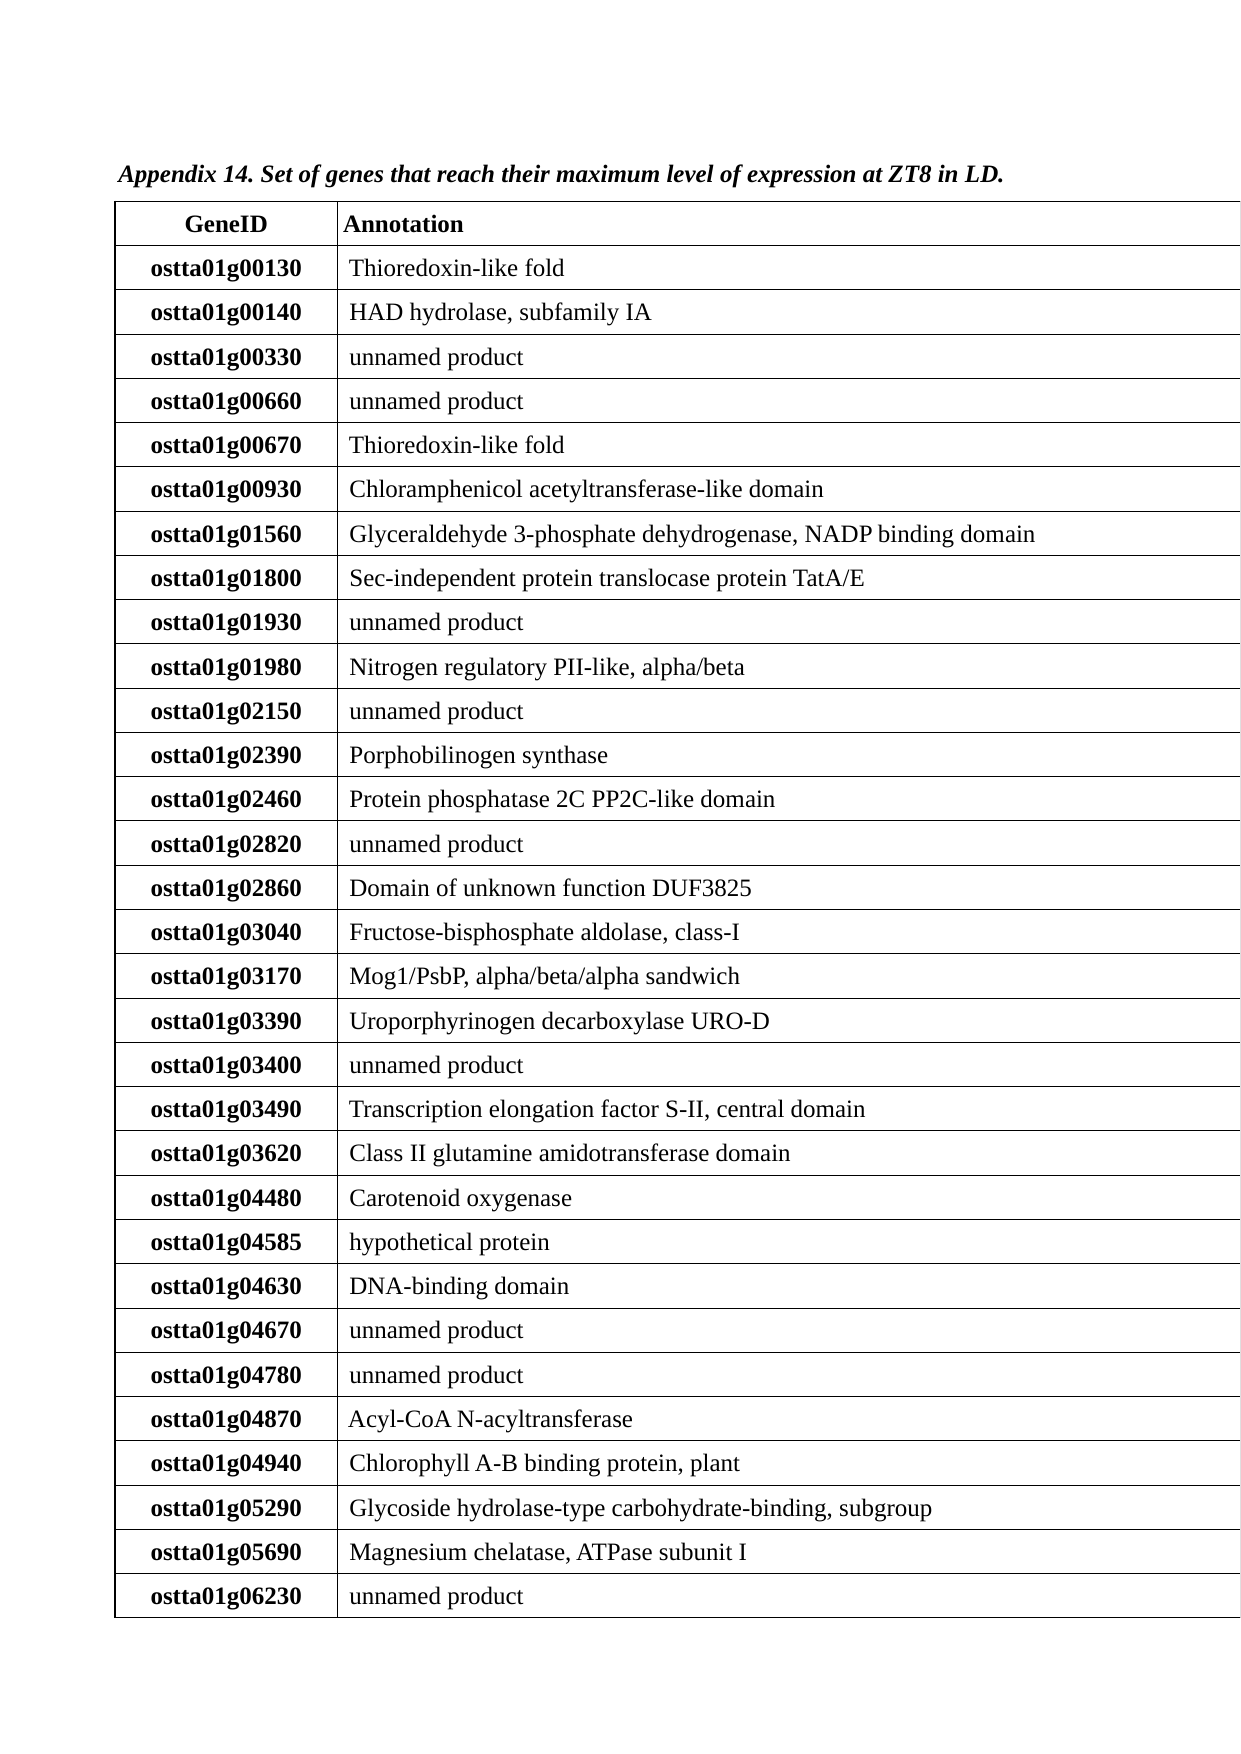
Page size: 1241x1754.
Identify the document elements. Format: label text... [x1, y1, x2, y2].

table_cell Sec-independent protein translocase protein TatA/E [338, 556, 1240, 599]
table_cell ostta01g02820 [116, 821, 337, 865]
table_cell ostta01g00140 [116, 290, 337, 333]
table_cell ostta01g00670 [116, 423, 337, 466]
table_cell ostta01g00130 [116, 246, 337, 289]
table_cell ostta01g02460 [116, 777, 337, 820]
table_header GeneID [116, 202, 337, 245]
table_cell Mog1/PsbP, alpha/beta/alpha sandwich [338, 954, 1240, 997]
table_cell unnamed product [338, 1309, 1240, 1352]
table_cell unnamed product [338, 1574, 1240, 1617]
table_cell ostta01g04480 [116, 1176, 337, 1219]
table_cell ostta01g03400 [116, 1043, 337, 1086]
table_cell ostta01g03170 [116, 954, 337, 997]
table_cell unnamed product [338, 689, 1240, 732]
table_cell ostta01g01560 [116, 512, 337, 555]
table_cell Magnesium chelatase, ATPase subunit I [338, 1530, 1240, 1573]
table_cell ostta01g04585 [116, 1220, 337, 1263]
table_cell ostta01g01800 [116, 556, 337, 599]
table_cell unnamed product [338, 335, 1240, 378]
table_cell ostta01g03490 [116, 1087, 337, 1130]
table_cell DNA-binding domain [338, 1264, 1240, 1307]
table_cell unnamed product [338, 821, 1240, 865]
table_cell Class II glutamine amidotransferase domain [338, 1131, 1240, 1174]
table_cell ostta01g03390 [116, 999, 337, 1042]
table_cell unnamed product [338, 1043, 1240, 1086]
table_cell ostta01g04940 [116, 1441, 337, 1484]
table_cell Acyl-CoA N-acyltransferase [338, 1397, 1240, 1440]
table_cell unnamed product [338, 600, 1240, 643]
text Appendix 14. Set of genes that reach their maximum level of expression at ZT8 in LD. [118, 159, 1122, 188]
table_cell ostta01g04780 [116, 1353, 337, 1396]
table_cell Uroporphyrinogen decarboxylase URO-D [338, 999, 1240, 1042]
table_cell Glycoside hydrolase-type carbohydrate-binding, subgroup [338, 1486, 1240, 1529]
table_cell HAD hydrolase, subfamily IA [338, 290, 1240, 333]
table_cell ostta01g04670 [116, 1309, 337, 1352]
table_cell Transcription elongation factor S-II, central domain [338, 1087, 1240, 1130]
table_cell Thioredoxin-like fold [338, 246, 1240, 289]
table_cell ostta01g01930 [116, 600, 337, 643]
table_cell ostta01g05690 [116, 1530, 337, 1573]
table_cell ostta01g01980 [116, 644, 337, 688]
table_cell unnamed product [338, 379, 1240, 422]
table_cell ostta01g02150 [116, 689, 337, 732]
table_cell Glyceraldehyde 3-phosphate dehydrogenase, NADP binding domain [338, 512, 1240, 555]
table_cell ostta01g00930 [116, 467, 337, 511]
table_cell Nitrogen regulatory PII-like, alpha/beta [338, 644, 1240, 688]
table_cell ostta01g00660 [116, 379, 337, 422]
table_cell hypothetical protein [338, 1220, 1240, 1263]
table_cell Chlorophyll A-B binding protein, plant [338, 1441, 1240, 1484]
table_cell ostta01g02860 [116, 866, 337, 909]
table_cell Thioredoxin-like fold [338, 423, 1240, 466]
table_cell Domain of unknown function DUF3825 [338, 866, 1240, 909]
table_cell ostta01g04870 [116, 1397, 337, 1440]
table_cell ostta01g02390 [116, 733, 337, 776]
table_cell ostta01g04630 [116, 1264, 337, 1307]
table_cell ostta01g06230 [116, 1574, 337, 1617]
table_cell Fructose-bisphosphate aldolase, class-I [338, 910, 1240, 953]
table_cell Chloramphenicol acetyltransferase-like domain [338, 467, 1240, 511]
table_cell ostta01g05290 [116, 1486, 337, 1529]
table_cell Porphobilinogen synthase [338, 733, 1240, 776]
table_cell unnamed product [338, 1353, 1240, 1396]
table_cell ostta01g03040 [116, 910, 337, 953]
table_cell ostta01g03620 [116, 1131, 337, 1174]
table_cell Protein phosphatase 2C PP2C-like domain [338, 777, 1240, 820]
table_cell Carotenoid oxygenase [338, 1176, 1240, 1219]
table_header Annotation [338, 202, 1240, 245]
table_cell ostta01g00330 [116, 335, 337, 378]
